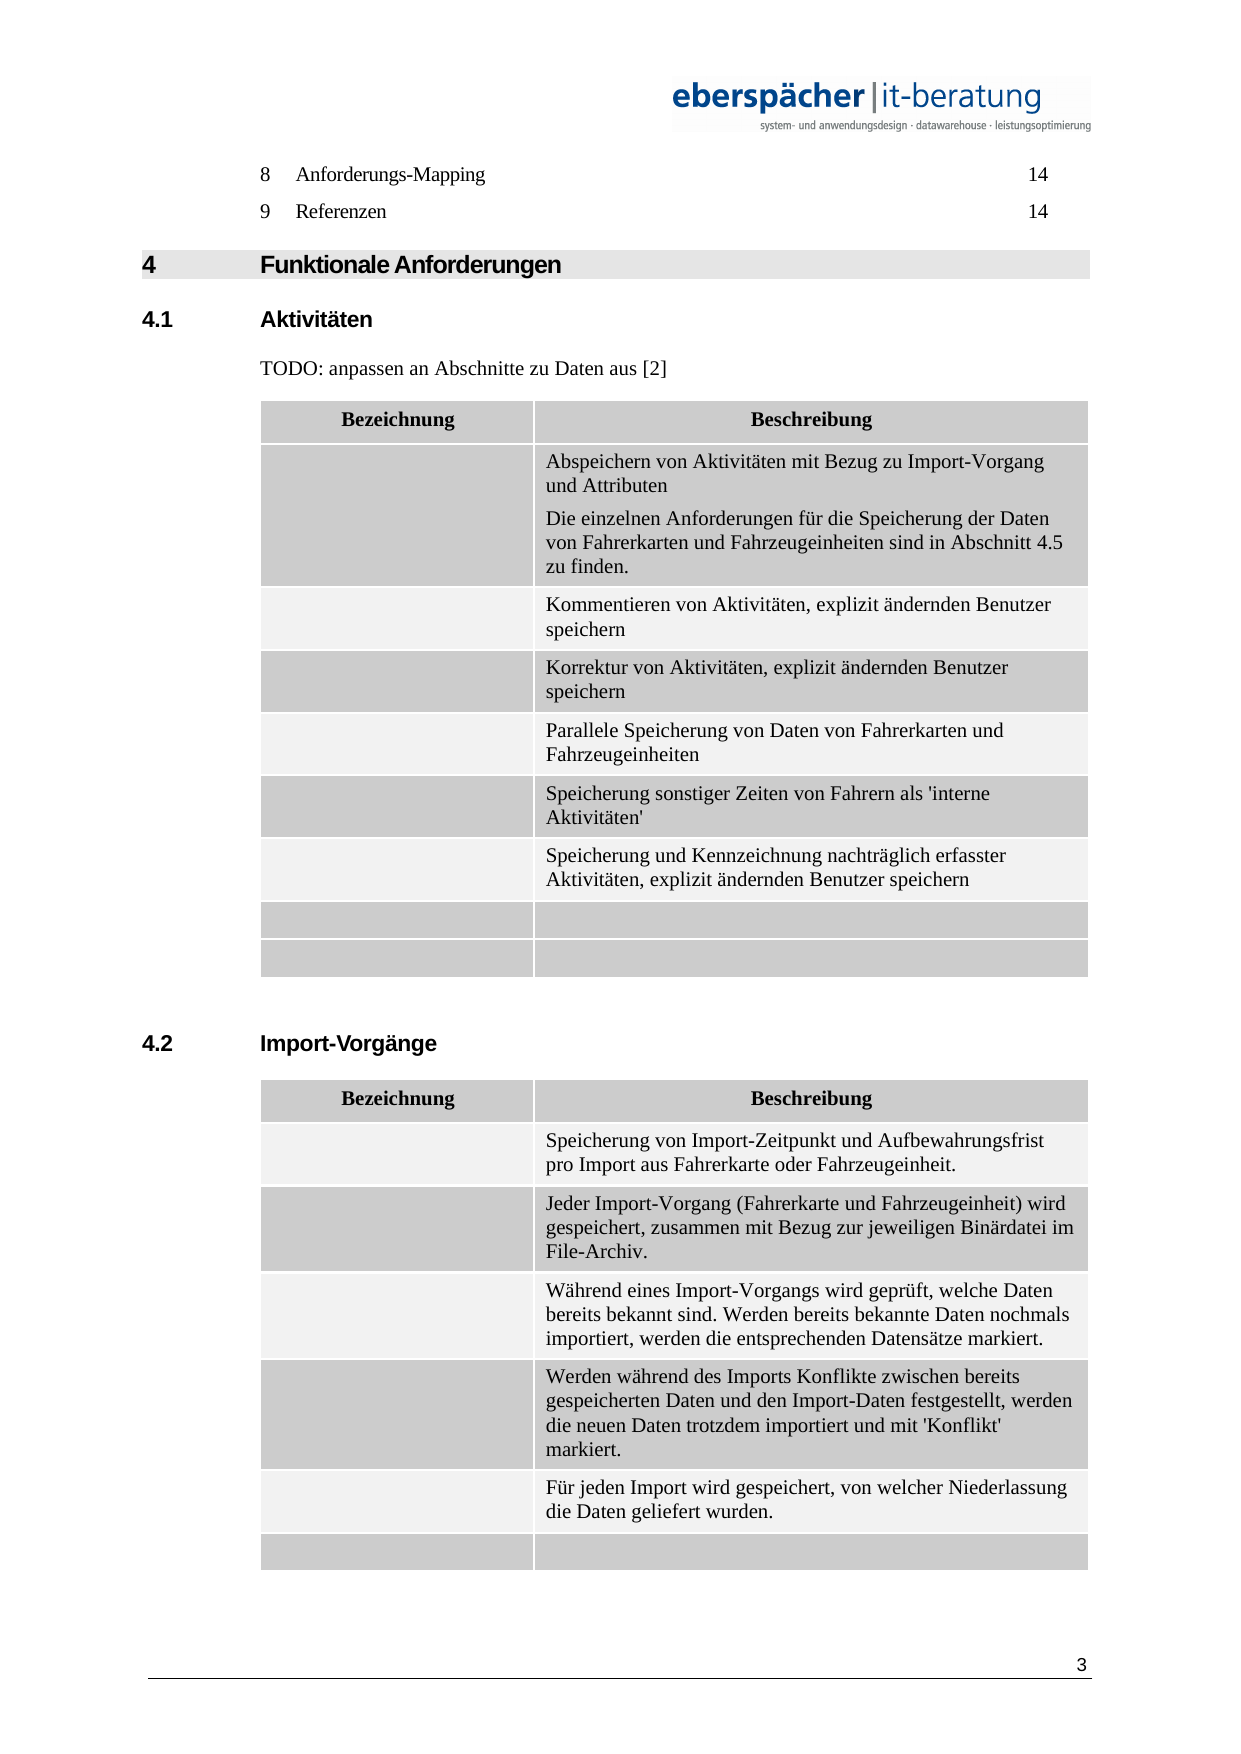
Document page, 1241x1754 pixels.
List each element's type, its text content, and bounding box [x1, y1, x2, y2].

table_header Beschreibung [535, 1080, 1088, 1122]
table_cell Korrektur von Aktivitäten, explizit ändernden Benutzer speichern [535, 651, 1088, 712]
text 8 Anforderungs-Mapping 14 [260, 162, 1090, 186]
table_cell [261, 1274, 533, 1358]
table_cell [535, 902, 1088, 938]
subtitle Import-Vorgänge [142, 1030, 1090, 1057]
table_cell [535, 940, 1088, 977]
table_cell [261, 588, 533, 649]
table_cell [261, 1360, 533, 1469]
table_cell Während eines Import-Vorgangs wird geprüft, welche Daten bereits bekannt sind. Werden bereits bekannte Daten nochmals importiert, werden die entsprechenden Datensätze markiert. [535, 1274, 1088, 1358]
table_header Bezeichnung [261, 401, 533, 443]
table_cell Kommentieren von Aktivitäten, explizit ändernden Benutzer speichern [535, 588, 1088, 649]
table_cell [535, 1534, 1088, 1570]
table_cell [261, 839, 533, 900]
table_cell [261, 1124, 533, 1184]
table_cell [261, 776, 533, 837]
table_cell Werden während des Imports Konflikte zwischen bereits gespeicherten Daten und den Import-Daten festgestellt, werden die neuen Daten trotzdem importiert und mit 'Konflikt' markiert. [535, 1360, 1088, 1469]
table_header Bezeichnung [261, 1080, 533, 1122]
table_cell Jeder Import-Vorgang (Fahrerkarte und Fahrzeugeinheit) wird gespeichert, zusammen mit Bezug zur jeweiligen Binärdatei im File-Archiv. [535, 1187, 1088, 1271]
subtitle Aktivitäten [142, 306, 1090, 333]
table_cell [261, 714, 533, 774]
table_cell Speicherung sonstiger Zeiten von Fahrern als 'interne Aktivitäten' [535, 776, 1088, 837]
table_cell [261, 1471, 533, 1532]
table_header Beschreibung [535, 401, 1088, 443]
table_cell Abspeichern von Aktivitäten mit Bezug zu Import-Vorgang und Attributen Die einzelnen Anforderungen für die Speicherung der Daten von Fahrerkarten und Fahrzeugeinheiten sind in Abschnitt 4.5 zu finden. [535, 445, 1088, 586]
table_cell [261, 445, 533, 586]
text TODO: anpassen an Abschnitte zu Daten aus [2] [260, 356, 1090, 380]
table_cell Speicherung und Kennzeichnung nachträglich erfasster Aktivitäten, explizit ändernden Benutzer speichern [535, 839, 1088, 900]
table_cell [261, 1534, 533, 1570]
subtitle Funktionale Anforderungen [142, 250, 1090, 279]
picture [672, 76, 1091, 132]
table_cell [261, 1187, 533, 1271]
table_cell [261, 902, 533, 938]
text 9 Referenzen 14 [260, 199, 1090, 223]
table_cell Speicherung von Import-Zeitpunkt und Aufbewahrungsfrist pro Import aus Fahrerkarte oder Fahrzeugeinheit. [535, 1124, 1088, 1184]
table_cell Parallele Speicherung von Daten von Fahrerkarten und Fahrzeugeinheiten [535, 714, 1088, 774]
table_cell [261, 651, 533, 712]
table_cell Für jeden Import wird gespeichert, von welcher Niederlassung die Daten geliefert wurden. [535, 1471, 1088, 1532]
table_cell [261, 940, 533, 977]
